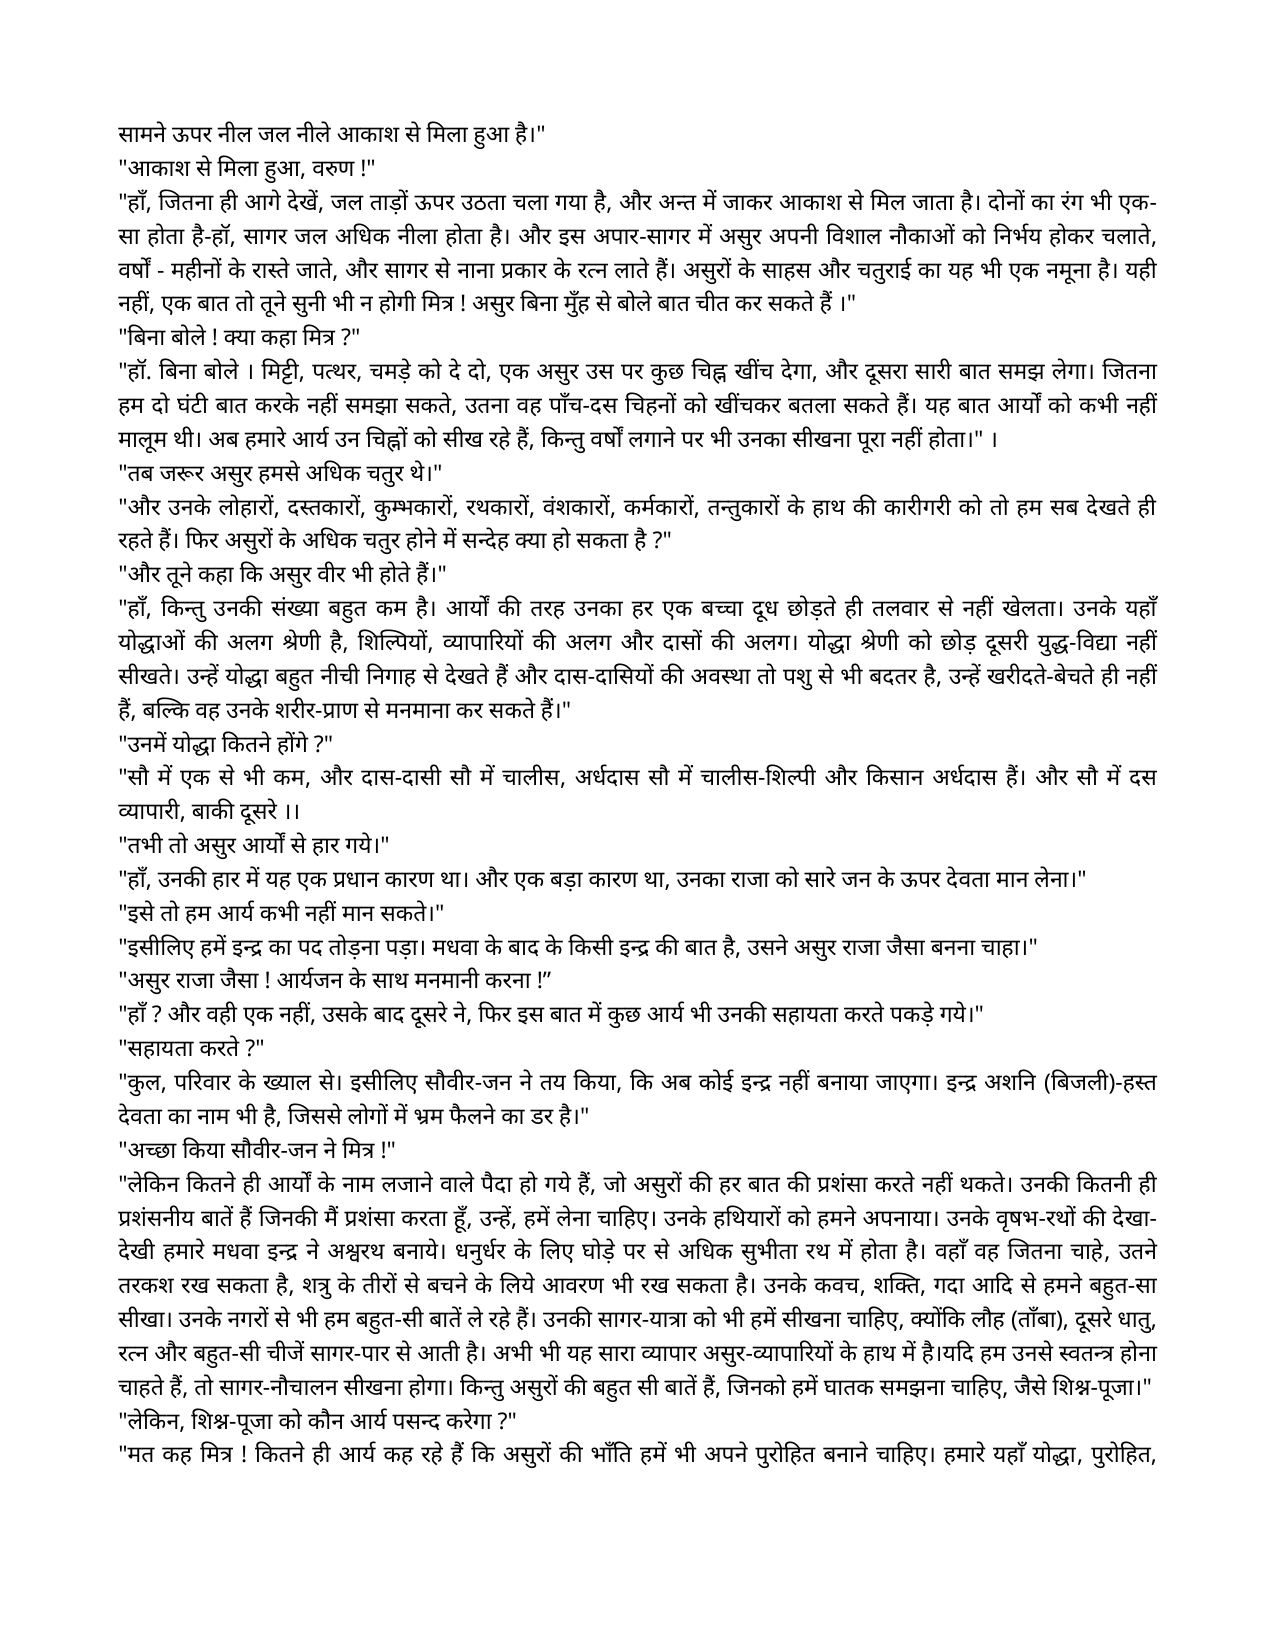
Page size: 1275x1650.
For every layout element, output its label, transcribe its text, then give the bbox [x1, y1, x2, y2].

text "इसे तो हम आर्य कभी नहीं मान सकते।" [118, 897, 1157, 931]
text "और तूने कहा कि असुर वीर भी होते हैं।" [118, 558, 1157, 592]
text "कुल, परिवार के ख्याल से। इसीलिए सौवीर-जन ने तय किया, कि अब कोई इन्द्र नहीं बनाया जाएगा। इन्द्र अशनि (बिजली)-हस्त देवता का नाम भी है, जिससे लोगों में भ्रम फैलने का डर है।" [118, 1066, 1157, 1134]
text "आकाश से मिला हुआ, वरुण !" [118, 152, 1157, 186]
text "तब जरूर असुर हमसे अधिक चतुर थे।" [118, 457, 1157, 491]
text "सौ में एक से भी कम, और दास-दासी सौ में चालीस, अर्धदास सौ में चालीस-शिल्पी और किसान अर्धदास हैं। और सौ में दस व्यापारी, बाकी दूसरे ।। [118, 761, 1157, 829]
text "इसीलिए हमें इन्द्र का पद तोड़ना पड़ा। मधवा के बाद के किसी इन्द्र की बात है, उसने असुर राजा जैसा बनना चाहा।" [118, 931, 1157, 964]
text "अच्छा किया सौवीर-जन ने मित्र !" [118, 1134, 1157, 1168]
text "उनमें योद्धा कितने होंगे ?" [118, 727, 1157, 761]
text "तभी तो असुर आर्यों से हार गये।" [118, 829, 1157, 863]
text "असुर राजा जैसा ! आर्यजन के साथ मनमानी करना !’’ [118, 964, 1157, 998]
text "हाँ, जितना ही आगे देखें, जल ताड़ों ऊपर उठता चला गया है, और अन्त में जाकर आकाश से मिल जाता है। दोनों का रंग भी एक-सा होता है-हॉ, सागर जल अधिक नीला होता है। और इस अपार-सागर में असुर अपनी विशाल नौकाओं को निर्भय होकर चलाते, वर्षों - महीनों के रास्ते जाते, और सागर से नाना प्रकार के रत्न लाते हैं। असुरों के साहस और चतुराई का यह भी एक नमूना है। यही नहीं, एक बात तो तूने सुनी भी न होगी मित्र ! असुर बिना मुँह से बोले बात चीत कर सकते हैं ।" [118, 186, 1157, 321]
text "और उनके लोहारों, दस्तकारों, कुम्भकारों, रथकारों, वंशकारों, कर्मकारों, तन्तुकारों के हाथ की कारीगरी को तो हम सब देखते ही रहते हैं। फिर असुरों के अधिक चतुर होने में सन्देह क्या हो सकता है ?" [118, 491, 1157, 558]
text "मत कह मित्र ! कितने ही आर्य कह रहे हैं कि असुरों की भाँति हमें भी अपने पुरोहित बनाने चाहिए। हमारे यहाँ योद्धा, पुरोहित, [118, 1438, 1157, 1472]
text "हॉ. बिना बोले । मिट्टी, पत्थर, चमड़े को दे दो, एक असुर उस पर कुछ चिह्न खींच देगा, और दूसरा सारी बात समझ लेगा। जितना हम दो घंटी बात करके नहीं समझा सकते, उतना वह पाँच-दस चिहनों को खींचकर बतला सकते हैं। यह बात आर्यों को कभी नहीं मालूम थी। अब हमारे आर्य उन चिह्नों को सीख रहे हैं, किन्तु वर्षों लगाने पर भी उनका सीखना पूरा नहीं होता।" । [118, 355, 1157, 457]
text "बिना बोले ! क्या कहा मित्र ?" [118, 321, 1157, 355]
text "लेकिन कितने ही आर्यों के नाम लजाने वाले पैदा हो गये हैं, जो असुरों की हर बात की प्रशंसा करते नहीं थकते। उनकी कितनी ही प्रशंसनीय बातें हैं जिनकी मैं प्रशंसा करता हूँ, उन्हें, हमें लेना चाहिए। उनके हथियारों को हमने अपनाया। उनके वृषभ-रथों की देखा-देखी हमारे मधवा इन्द्र ने अश्वरथ बनाये। धनुर्धर के लिए घोड़े पर से अधिक सुभीता रथ में होता है। वहाँ वह जितना चाहे, उतने तरकश रख सकता है, शत्रु के तीरों से बचने के लिये आवरण भी रख सकता है। उनके कवच, शक्ति, गदा आदि से हमने बहुत-सा सीखा। उनके नगरों से भी हम बहुत-सी बातें ले रहे हैं। उनकी सागर-यात्रा को भी हमें सीखना चाहिए, क्योंकि लौह (ताँबा), दूसरे धातु, रत्न और बहुत-सी चीजें सागर-पार से आती है। अभी भी यह सारा व्यापार असुर-व्यापारियों के हाथ में है।यदि हम उनसे स्वतन्त्र होना चाहते हैं, तो सागर-नौचालन सीखना होगा। किन्तु असुरों की बहुत सी बातें हैं, जिनको हमें घातक समझना चाहिए, जैसे शिश्न-पूजा।" [118, 1168, 1157, 1404]
text "लेकिन, शिश्न-पूजा को कौन आर्य पसन्द करेगा ?" [118, 1404, 1157, 1438]
text "हाँ, किन्तु उनकी संख्या बहुत कम है। आर्यों की तरह उनका हर एक बच्चा दूध छोड़ते ही तलवार से नहीं खेलता। उनके यहाँ योद्धाओं की अलग श्रेणी है, शिल्पियों, व्यापारियों की अलग और दासों की अलग। योद्धा श्रेणी को छोड़ दूसरी युद्ध-विद्या नहीं सीखते। उन्हें योद्धा बहुत नीची निगाह से देखते हैं और दास-दासियों की अवस्था तो पशु से भी बदतर है, उन्हें खरीदते-बेचते ही नहीं हैं, बल्कि वह उनके शरीर-प्राण से मनमाना कर सकते हैं।" [118, 592, 1157, 727]
text "सहायता करते ?" [118, 1032, 1157, 1066]
text "हाँ ? और वही एक नहीं, उसके बाद दूसरे ने, फिर इस बात में कुछ आर्य भी उनकी सहायता करते पकड़े गये।" [118, 998, 1157, 1032]
text "हाँ, उनकी हार में यह एक प्रधान कारण था। और एक बड़ा कारण था, उनका राजा को सारे जन के ऊपर देवता मान लेना।" [118, 863, 1157, 897]
text सामने ऊपर नील जल नीले आकाश से मिला हुआ है।" [118, 118, 1157, 152]
